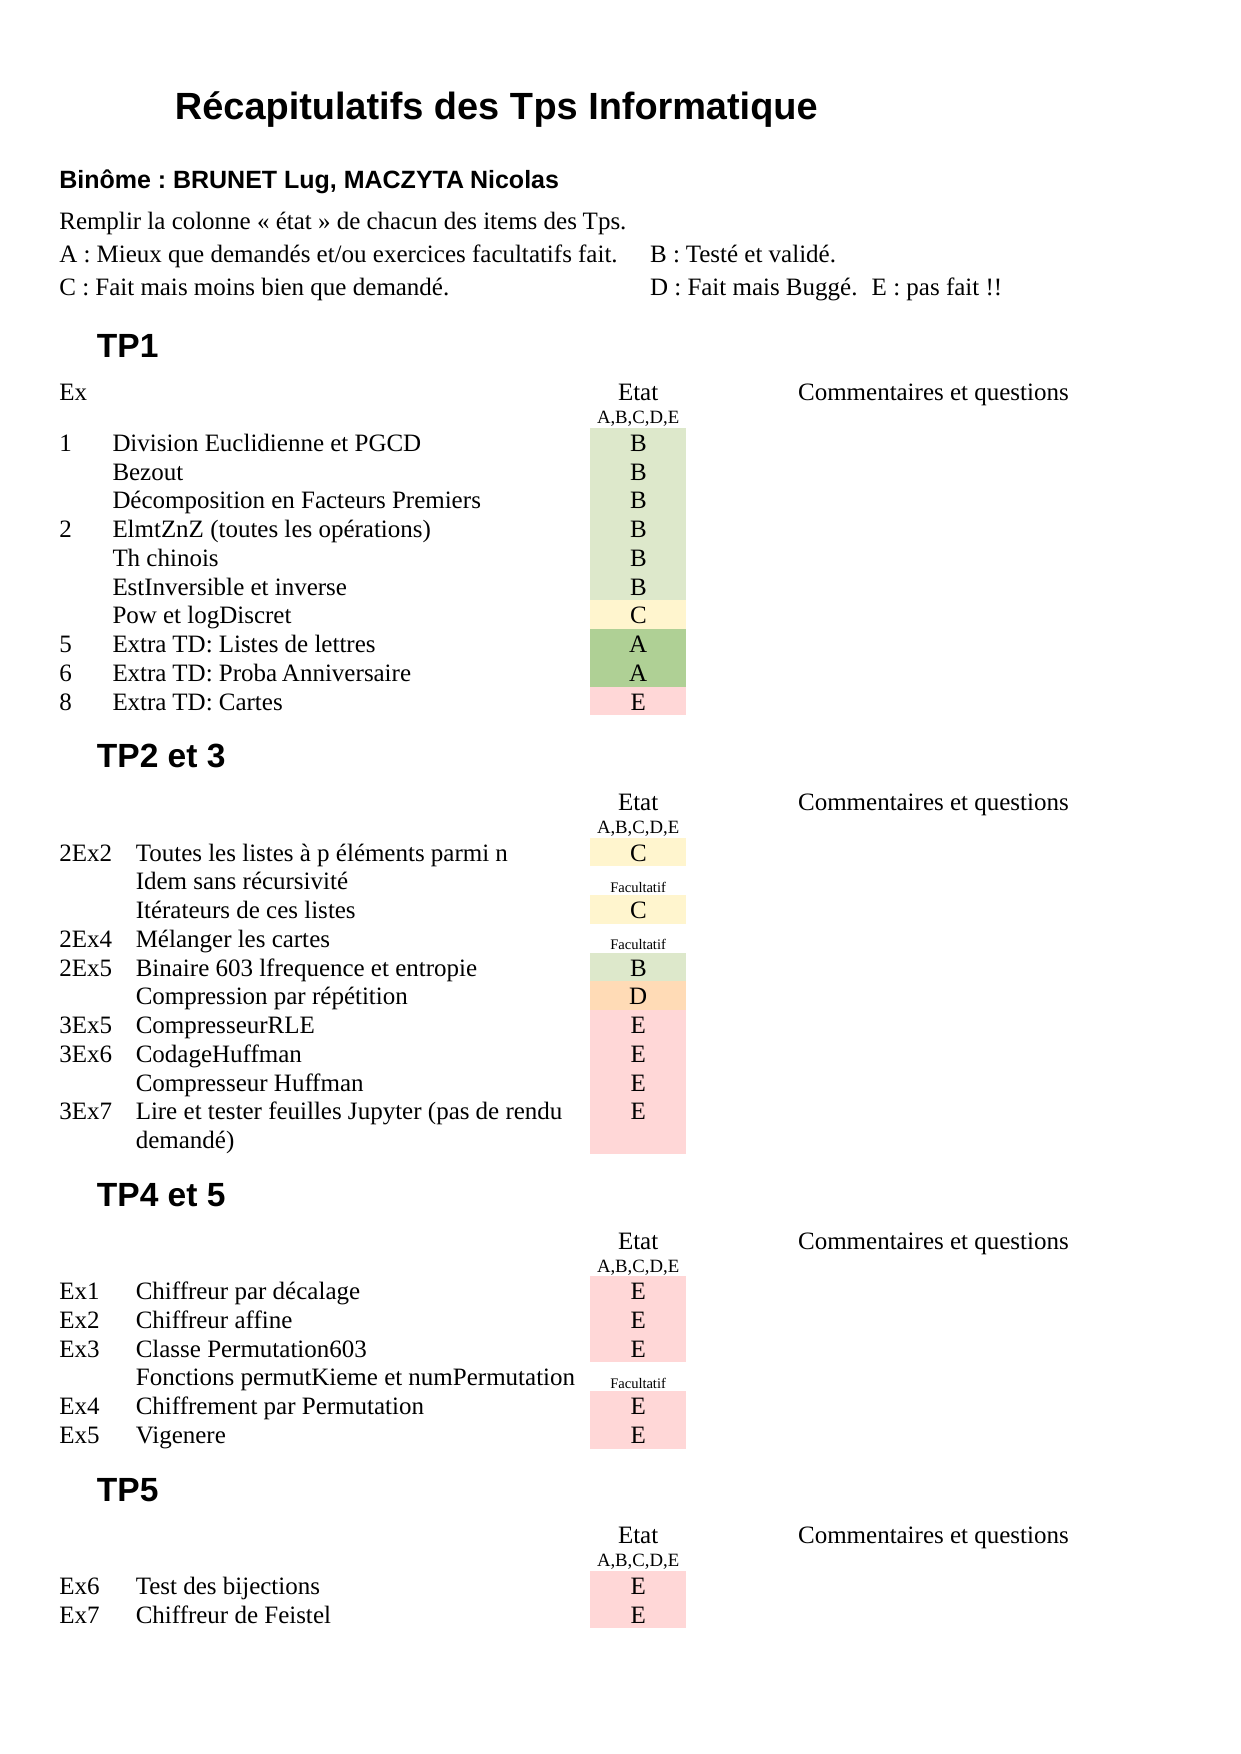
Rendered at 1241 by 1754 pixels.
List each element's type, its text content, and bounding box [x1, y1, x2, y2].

table_cell 1 [59, 428, 112, 457]
table_cell Extra TD: Cartes [112, 687, 590, 715]
table_cell Binaire 603 lfrequence et entropie [136, 953, 590, 981]
table_cell B [590, 457, 686, 485]
table_cell [59, 485, 112, 514]
table_cell 2 [59, 514, 112, 543]
table_cell [686, 1391, 1181, 1420]
subtitle TP5 [97, 1469, 1181, 1508]
table_cell [686, 924, 1181, 953]
table_cell A [590, 658, 686, 687]
table_cell [59, 457, 112, 485]
table_cell B [590, 572, 686, 600]
table_cell [59, 543, 112, 572]
table_cell [686, 1334, 1181, 1362]
table_cell Division Euclidienne et PGCD [112, 428, 590, 457]
table_cell [686, 1096, 1181, 1154]
table_cell B [590, 485, 686, 514]
table_cell Idem sans récursivité [136, 866, 590, 895]
table_cell Th chinois [112, 543, 590, 572]
table_cell Test des bijections [136, 1571, 590, 1600]
table_cell E [590, 1334, 686, 1362]
table_cell B [590, 953, 686, 981]
table_cell Toutes les listes à p éléments parmi n [136, 838, 590, 866]
table_cell Compresseur Huffman [136, 1068, 590, 1096]
table_cell E [590, 1305, 686, 1334]
table_header [136, 787, 590, 838]
table_cell Décomposition en Facteurs Premiers [112, 485, 590, 514]
table_cell Ex1 [59, 1276, 136, 1305]
table_cell Facultatif [590, 1363, 686, 1391]
table_cell [686, 1010, 1181, 1039]
table_cell B [590, 514, 686, 543]
table_cell Facultatif [590, 866, 686, 895]
table_header Etat A,B,C,D,E [590, 787, 686, 838]
table_cell D [590, 981, 686, 1010]
table_cell Fonctions permutKieme et numPermutation [136, 1363, 590, 1391]
table_cell [59, 572, 112, 600]
table_cell Facultatif [590, 924, 686, 953]
table_cell [686, 866, 1181, 895]
table_cell 2Ex4 [59, 924, 136, 953]
table_cell E [590, 1571, 686, 1600]
subtitle TP4 et 5 [97, 1175, 1181, 1213]
table_cell E [590, 1039, 686, 1068]
text Remplir la colonne « état » de chacun des items des Tps. [59, 206, 1181, 235]
table_cell A [590, 629, 686, 658]
table_cell CompresseurRLE [136, 1010, 590, 1039]
table_cell Itérateurs de ces listes [136, 895, 590, 924]
table_cell Ex3 [59, 1334, 136, 1362]
table_cell [686, 1420, 1181, 1449]
table_cell ElmtZnZ (toutes les opérations) [112, 514, 590, 543]
table_cell 8 [59, 687, 112, 715]
table_header [136, 1226, 590, 1276]
table_cell [686, 981, 1181, 1010]
table_cell C [590, 838, 686, 866]
table_cell [59, 1363, 136, 1391]
table_cell [686, 1068, 1181, 1096]
table_cell 6 [59, 658, 112, 687]
table_cell [686, 1571, 1181, 1600]
table_cell Classe Permutation603 [136, 1334, 590, 1362]
table_cell Vigenere [136, 1420, 590, 1449]
table_cell Ex4 [59, 1391, 136, 1420]
table_cell [686, 1039, 1181, 1068]
table_cell [686, 485, 1181, 514]
table_cell Chiffrement par Permutation [136, 1391, 590, 1420]
subtitle Binôme : BRUNET Lug, MACZYTA Nicolas [59, 165, 1181, 194]
table_cell [686, 838, 1181, 866]
table_header Commentaires et questions [686, 378, 1181, 428]
table_cell 2Ex5 [59, 953, 136, 981]
table_cell Ex6 [59, 1571, 136, 1600]
table_header Commentaires et questions [686, 1226, 1181, 1276]
table_cell E [590, 1420, 686, 1449]
table_cell [686, 514, 1181, 543]
table_cell [59, 1068, 136, 1096]
table_header [59, 787, 136, 838]
table_cell Extra TD: Listes de lettres [112, 629, 590, 658]
table_cell [686, 658, 1181, 687]
table_cell [686, 428, 1181, 457]
table_cell Chiffreur de Feistel [136, 1600, 590, 1628]
table_header [112, 378, 590, 428]
table_cell Ex7 [59, 1600, 136, 1628]
text C : Fait mais moins bien que demandé. D : Fait mais Buggé. E : pas fait !! [59, 272, 1181, 301]
table_cell Extra TD: Proba Anniversaire [112, 658, 590, 687]
table_cell [59, 981, 136, 1010]
table_header Etat A,B,C,D,E [590, 1226, 686, 1276]
table_cell B [590, 428, 686, 457]
table_cell [686, 1600, 1181, 1628]
table_cell Bezout [112, 457, 590, 485]
table_cell [686, 1305, 1181, 1334]
table_cell C [590, 600, 686, 629]
table_header Etat A,B,C,D,E [590, 1521, 686, 1571]
table_cell [59, 866, 136, 895]
subtitle TP1 [97, 326, 1181, 365]
text A : Mieux que demandés et/ou exercices facultatifs fait. B : Testé et validé. [59, 239, 1181, 268]
table_cell [59, 600, 112, 629]
table_cell Chiffreur affine [136, 1305, 590, 1334]
table_cell B [590, 543, 686, 572]
table_cell Pow et logDiscret [112, 600, 590, 629]
table_cell [686, 895, 1181, 924]
table_cell E [590, 1068, 686, 1096]
table_cell 3Ex6 [59, 1039, 136, 1068]
table_cell C [590, 895, 686, 924]
table_cell EstInversible et inverse [112, 572, 590, 600]
table_header [59, 1226, 136, 1276]
table_cell [686, 600, 1181, 629]
table_cell [686, 457, 1181, 485]
table_header Ex [59, 378, 112, 428]
table_header Commentaires et questions [686, 787, 1181, 838]
table_cell Ex2 [59, 1305, 136, 1334]
table_header [136, 1521, 590, 1571]
table_cell [686, 687, 1181, 715]
table_cell CodageHuffman [136, 1039, 590, 1068]
subtitle Récapitulatifs des Tps Informatique [59, 84, 1181, 128]
table_cell Compression par répétition [136, 981, 590, 1010]
table_cell [686, 1276, 1181, 1305]
table_cell E [590, 1391, 686, 1420]
table_cell [686, 953, 1181, 981]
table_cell Ex5 [59, 1420, 136, 1449]
table_cell Mélanger les cartes [136, 924, 590, 953]
subtitle TP2 et 3 [97, 736, 1181, 775]
table_cell E [590, 1096, 686, 1154]
table_cell E [590, 1010, 686, 1039]
table_cell 2Ex2 [59, 838, 136, 866]
table_cell [59, 895, 136, 924]
table_cell 5 [59, 629, 112, 658]
table_cell [686, 1363, 1181, 1391]
table_header [59, 1521, 136, 1571]
table_cell [686, 543, 1181, 572]
table_cell 3Ex7 [59, 1096, 136, 1154]
table_cell [686, 629, 1181, 658]
table_cell E [590, 1276, 686, 1305]
table_cell Lire et tester feuilles Jupyter (pas de rendu demandé) [136, 1096, 590, 1154]
table_cell E [590, 687, 686, 715]
table_cell 3Ex5 [59, 1010, 136, 1039]
table_header Etat A,B,C,D,E [590, 378, 686, 428]
table_header Commentaires et questions [686, 1521, 1181, 1571]
table_cell Chiffreur par décalage [136, 1276, 590, 1305]
table_cell E [590, 1600, 686, 1628]
table_cell [686, 572, 1181, 600]
